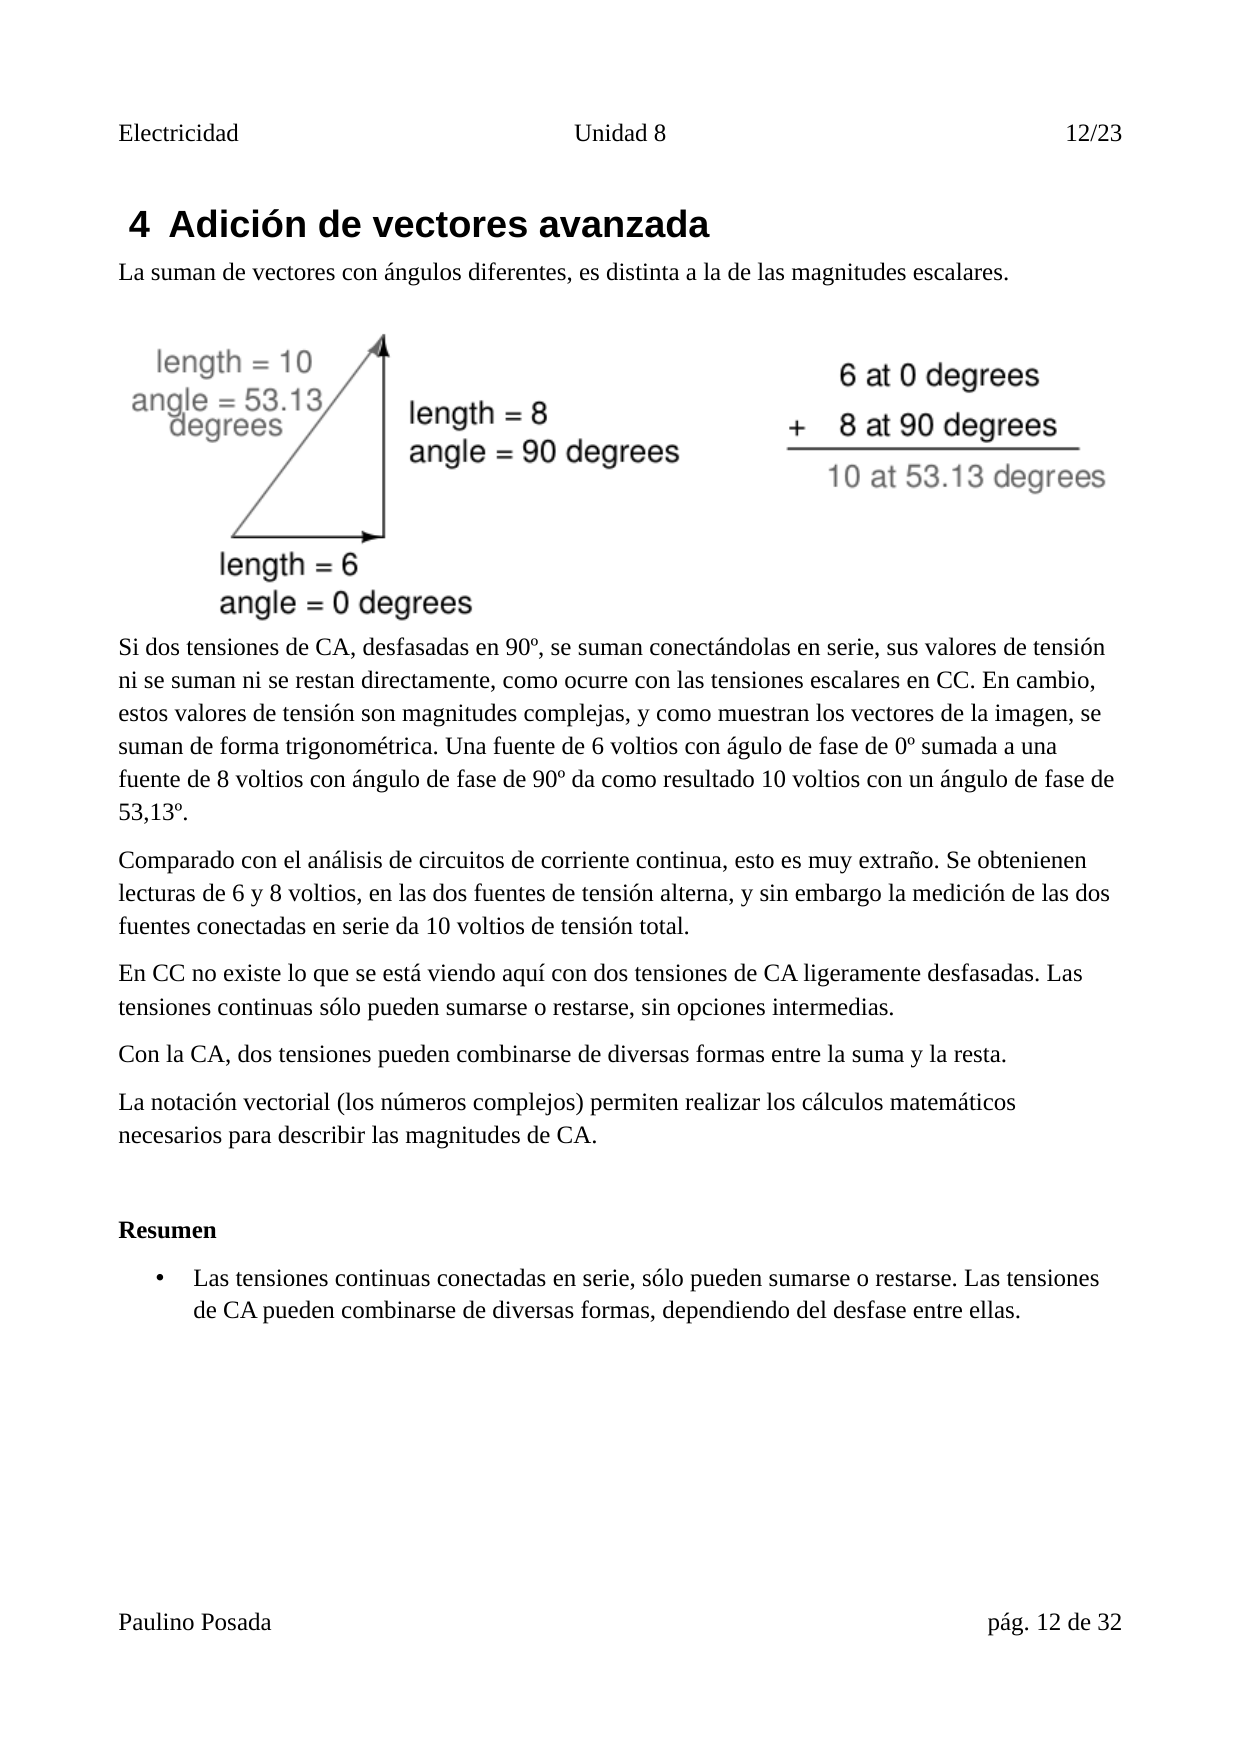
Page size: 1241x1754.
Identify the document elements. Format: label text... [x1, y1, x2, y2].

text La notación vectorial (los números complejos) permiten realizar los cálculos matemáticos necesarios para describir las magnitudes de CA. [118, 1087, 1122, 1148]
text La suman de vectores con ángulos diferentes, es distinta a la de las magnitudes escalares. [118, 257, 1122, 286]
picture [118, 305, 1123, 628]
list Las tensiones continuas conectadas en serie, sólo pueden sumarse o restarse. Las tensiones de CA pueden combinarse de diversas formas, dependiendo del desfase entre ellas. [156, 1263, 1122, 1324]
text Comparado con el análisis de circuitos de corriente continua, esto es muy extraño. Se obtenienen lecturas de 6 y 8 voltios, en las dos fuentes de tensión alterna, y sin embargo la medición de las dos fuentes conectadas en serie da 10 voltios de tensión total. [118, 845, 1122, 940]
text Si dos tensiones de CA, desfasadas en 90º, se suman conectándolas en serie, sus valores de tensión ni se suman ni se restan directamente, como ocurre con las tensiones escalares en CC. En cambio, estos valores de tensión son magnitudes complejas, y como muestran los vectores de la imagen, se suman de forma trigonométrica. Una fuente de 6 voltios con águlo de fase de 0º sumada a una fuente de 8 voltios con ángulo de fase de 90º da como resultado 10 voltios con un ángulo de fase de 53,13º. [118, 628, 1122, 826]
subtitle Adición de vectores avanzada [118, 201, 1122, 245]
text Resumen [118, 1215, 1122, 1244]
text En CC no existe lo que se está viendo aquí con dos tensiones de CA ligeramente desfasadas. Las tensiones continuas sólo pueden sumarse o restarse, sin opciones intermedias. [118, 958, 1122, 1020]
text Con la CA, dos tensiones pueden combinarse de diversas formas entre la suma y la resta. [118, 1039, 1122, 1068]
